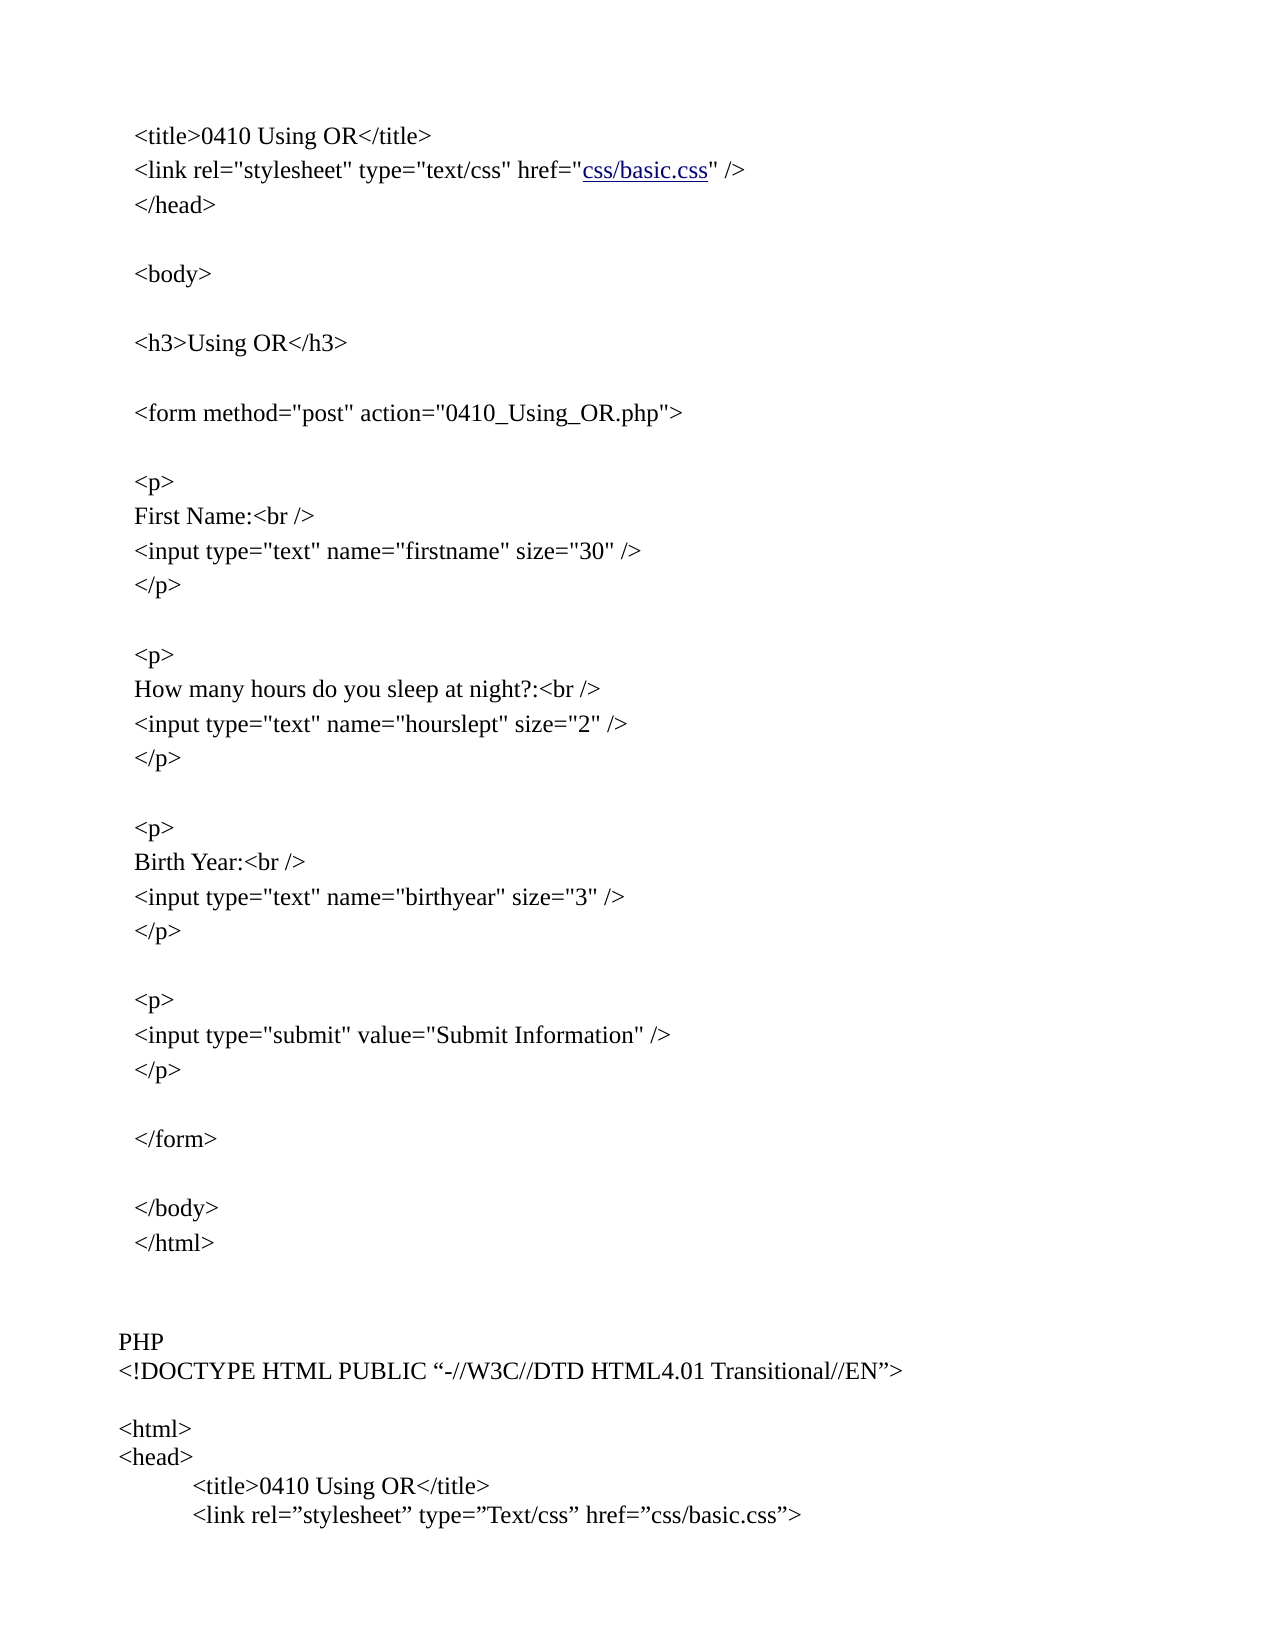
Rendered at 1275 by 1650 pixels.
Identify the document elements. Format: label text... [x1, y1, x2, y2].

table_cell [118, 1225, 131, 1259]
table_cell [118, 914, 131, 948]
table_cell <input type="submit" value="Submit Information" /> [131, 1017, 928, 1052]
table_cell [118, 844, 131, 879]
table_cell <body> [131, 256, 928, 291]
table_cell [118, 499, 131, 533]
table_cell [118, 326, 131, 360]
table_cell [131, 602, 928, 637]
table_cell [118, 637, 131, 671]
table_cell [118, 464, 131, 498]
table_cell [118, 1190, 131, 1225]
table_cell [118, 810, 131, 844]
table_cell <h3>Using OR</h3> [131, 326, 928, 360]
table_cell <input type="text" name="firstname" size="30" /> [131, 533, 928, 568]
table_cell [118, 153, 131, 187]
table_cell [118, 602, 131, 637]
table_cell [131, 429, 928, 464]
table_cell Birth Year:<br /> [131, 844, 928, 879]
table_cell <p> [131, 983, 928, 1017]
table_cell [118, 948, 131, 983]
table_cell <p> [131, 464, 928, 498]
table_cell [118, 533, 131, 568]
table_cell [118, 360, 131, 395]
table_cell [118, 291, 131, 326]
table_cell [118, 671, 131, 706]
table_cell </html> [131, 1225, 928, 1259]
table_cell </form> [131, 1121, 928, 1156]
text <html> [118, 1414, 1157, 1442]
table_cell [118, 395, 131, 429]
table_cell First Name:<br /> [131, 499, 928, 533]
table_cell [118, 741, 131, 775]
table_cell [118, 187, 131, 222]
table_cell [118, 775, 131, 810]
table_cell [118, 1052, 131, 1086]
table_cell [131, 291, 928, 326]
table_cell <title>0410 Using OR</title> [131, 118, 928, 153]
table_cell </p> [131, 568, 928, 602]
text <link rel=”stylesheet” type=”Text/css” href=”css/basic.css”> [118, 1500, 1157, 1529]
table_cell <form method="post" action="0410_Using_OR.php"> [131, 395, 928, 429]
table_cell [131, 1259, 928, 1270]
table_cell [131, 775, 928, 810]
table_cell [118, 118, 131, 153]
table_cell <p> [131, 637, 928, 671]
table_cell [131, 948, 928, 983]
table_cell [131, 1086, 928, 1121]
table_cell </head> [131, 187, 928, 222]
table_cell </p> [131, 741, 928, 775]
table_cell <p> [131, 810, 928, 844]
table_cell [118, 983, 131, 1017]
table_cell [131, 360, 928, 395]
table_cell </p> [131, 1052, 928, 1086]
table_cell [118, 1259, 131, 1270]
table_cell [118, 1017, 131, 1052]
table_cell <input type="text" name="hourslept" size="2" /> [131, 706, 928, 741]
text PHP [118, 1327, 1157, 1356]
text <head> [118, 1442, 1157, 1471]
text <title>0410 Using OR</title> [118, 1471, 1157, 1500]
table_cell [118, 706, 131, 741]
table_cell [118, 879, 131, 913]
table_cell [118, 1086, 131, 1121]
table_cell [118, 1121, 131, 1156]
table_cell </body> [131, 1190, 928, 1225]
text <!DOCTYPE HTML PUBLIC “-//W3C//DTD HTML4.01 Transitional//EN”> [118, 1356, 1157, 1385]
table_cell </p> [131, 914, 928, 948]
table_cell <link rel="stylesheet" type="text/css" href="css/basic.css" /> [131, 153, 928, 187]
table_cell [118, 1156, 131, 1190]
table_cell <input type="text" name="birthyear" size="3" /> [131, 879, 928, 913]
table_cell [118, 222, 131, 256]
table_cell [118, 568, 131, 602]
table_cell [118, 429, 131, 464]
table_cell [131, 1156, 928, 1190]
table_cell [118, 256, 131, 291]
table_cell How many hours do you sleep at night?:<br /> [131, 671, 928, 706]
table_cell [131, 222, 928, 256]
